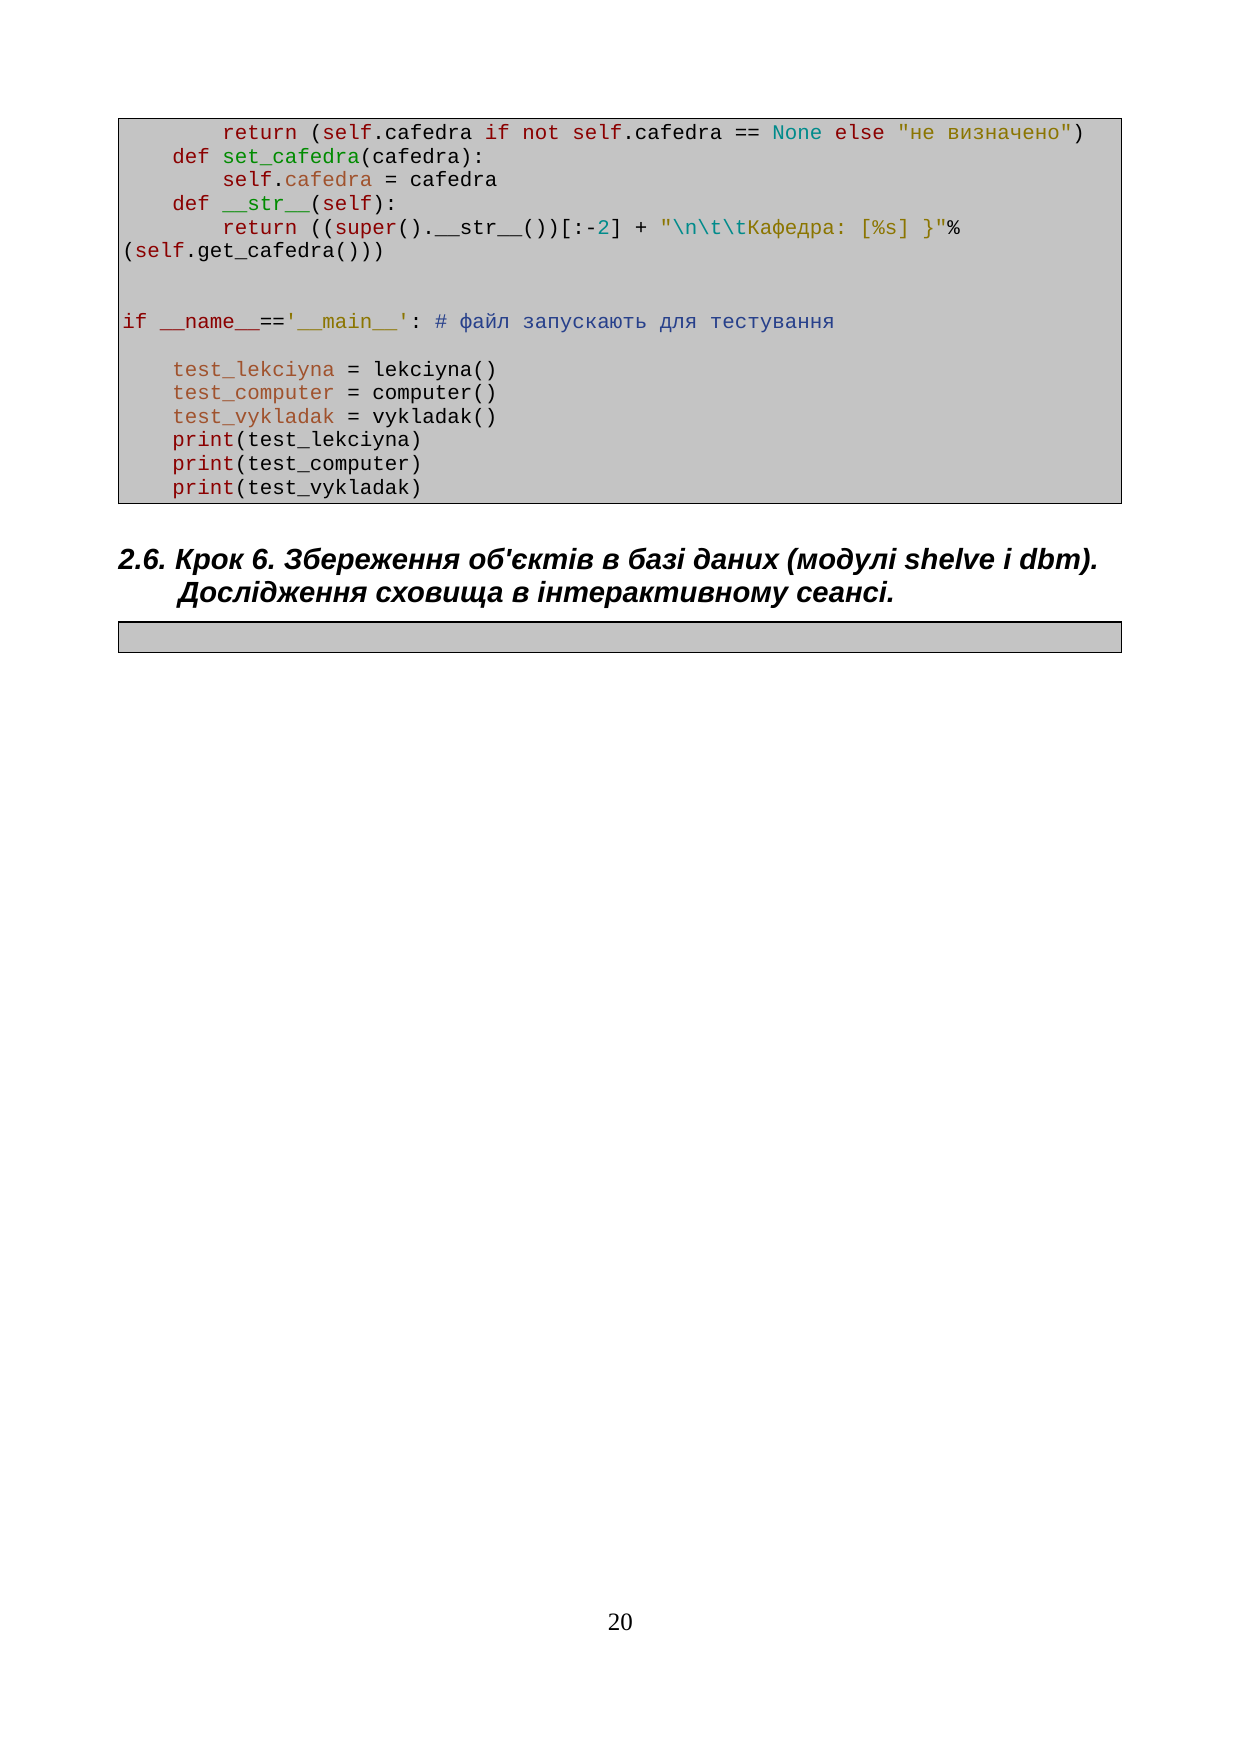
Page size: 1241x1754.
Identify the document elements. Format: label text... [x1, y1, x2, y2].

text return ((super().__str__())[:-2] + "\n\t\tКафедра: [%s] }"%(self.get_cafedra())) [119, 213, 1121, 260]
text return (self.cafedra if not self.cafedra == None else "не визначено") [119, 119, 1121, 142]
subtitle Крок 6. Збереження об'єктів в базі даних (модулі shelve і dbm). Дослідження сховища в інтерактивному сеансі. [118, 542, 1122, 609]
text print(test_lekciyna) [119, 426, 1121, 449]
text if __name__=='__main__': # файл запускають для тестування [119, 307, 1121, 331]
text print(test_computer) [119, 449, 1121, 473]
text print(test_vykladak) [119, 473, 1121, 503]
text def set_cafedra(cafedra): [119, 142, 1121, 165]
text test_computer = computer() [119, 378, 1121, 402]
text test_vykladak = vykladak() [119, 402, 1121, 426]
text self.cafedra = cafedra [119, 165, 1121, 189]
text def __str__(self): [119, 189, 1121, 213]
text test_lekciyna = lekciyna() [119, 354, 1121, 378]
